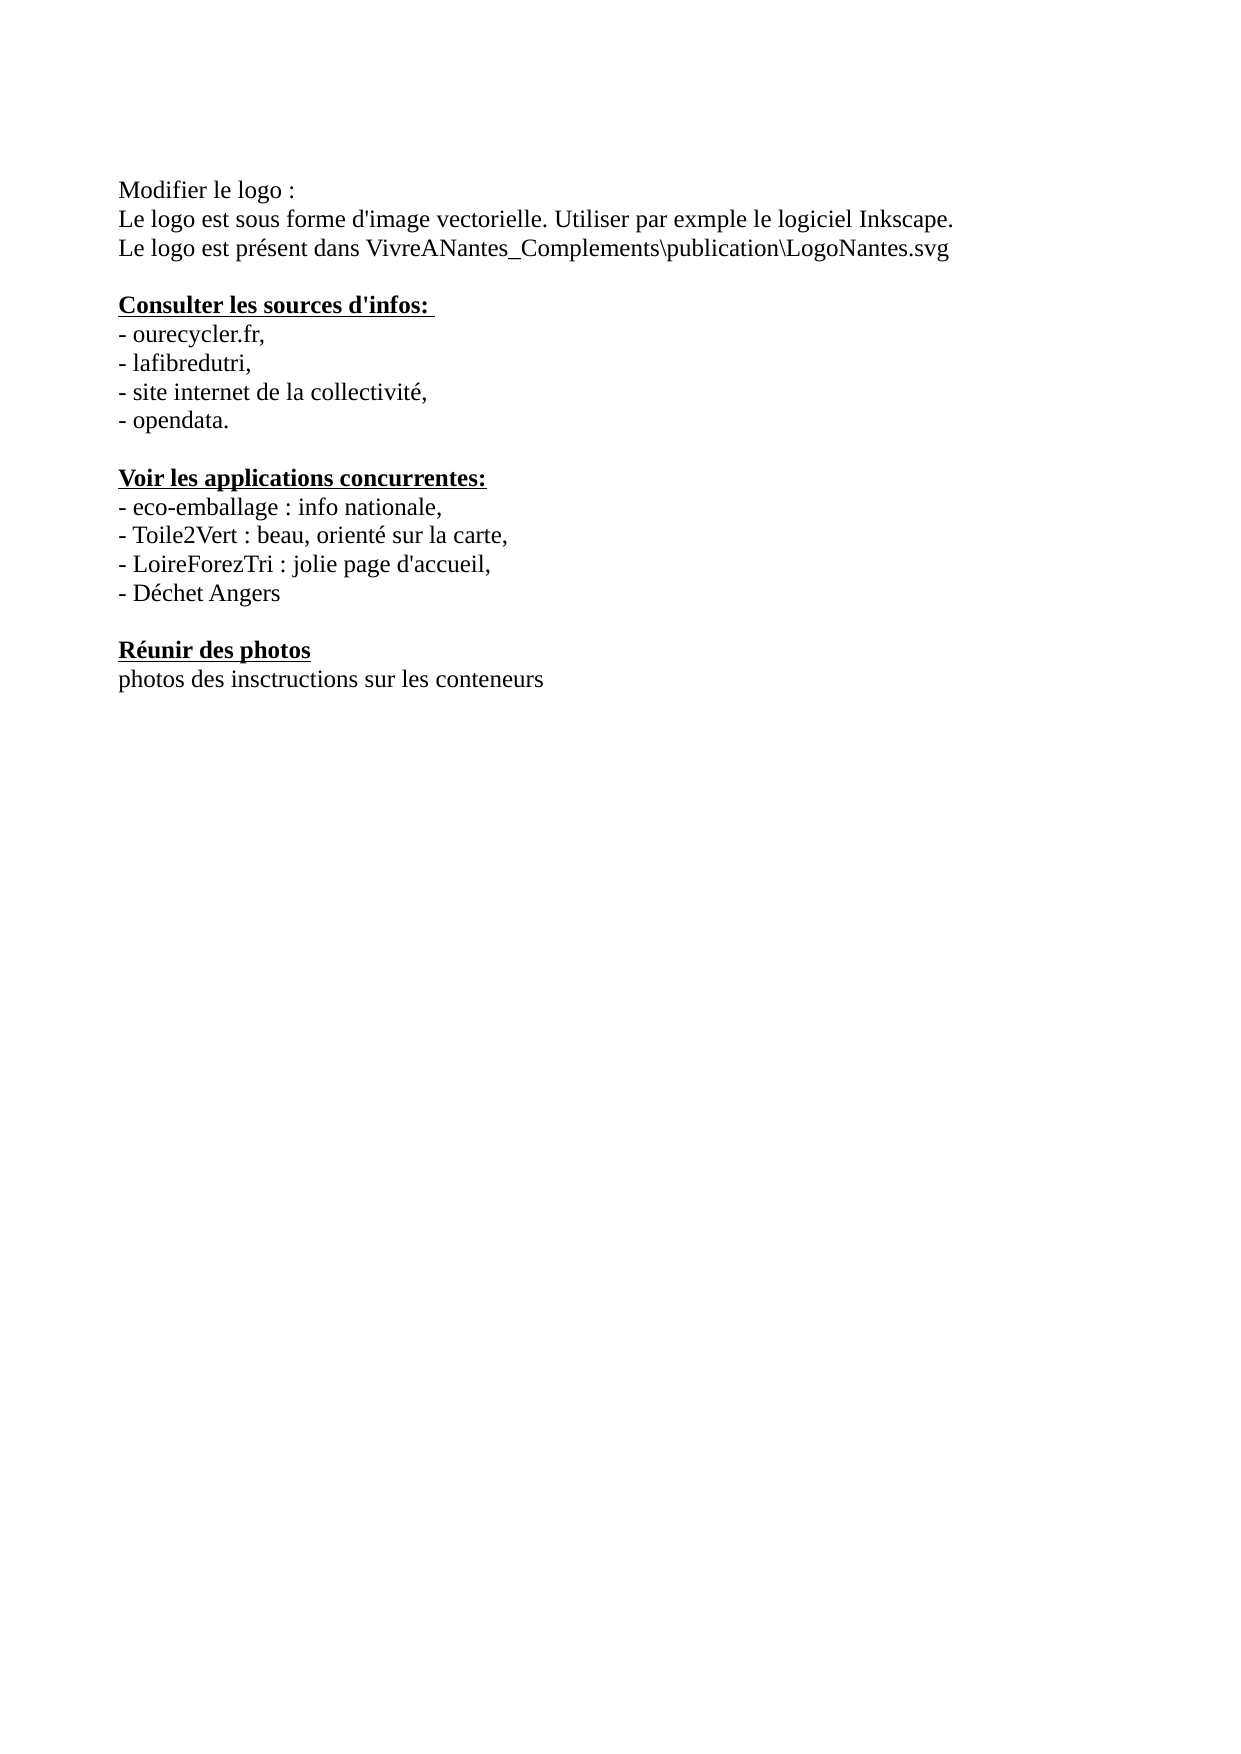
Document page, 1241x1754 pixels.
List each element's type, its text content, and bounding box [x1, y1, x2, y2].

text - Déchet Angers [118, 578, 1122, 607]
text Le logo est sous forme d'image vectorielle. Utiliser par exmple le logiciel Inkscape. [118, 204, 1122, 233]
text - site internet de la collectivité, [118, 377, 1122, 406]
text - LoireForezTri : jolie page d'accueil, [118, 549, 1122, 578]
text Le logo est présent dans VivreANantes_Complements\publication\LogoNantes.svg [118, 233, 1122, 262]
text Modifier le logo : [118, 176, 1122, 204]
text - lafibredutri, [118, 348, 1122, 377]
text - opendata. [118, 406, 1122, 434]
text Consulter les sources d'infos: [118, 291, 1122, 319]
text - ourecycler.fr, [118, 319, 1122, 348]
text Voir les applications concurrentes: [118, 463, 1122, 492]
text - eco-emballage : info nationale, [118, 492, 1122, 521]
text photos des insctructions sur les conteneurs [118, 664, 1122, 693]
text Réunir des photos [118, 636, 1122, 664]
text - Toile2Vert : beau, orienté sur la carte, [118, 521, 1122, 549]
